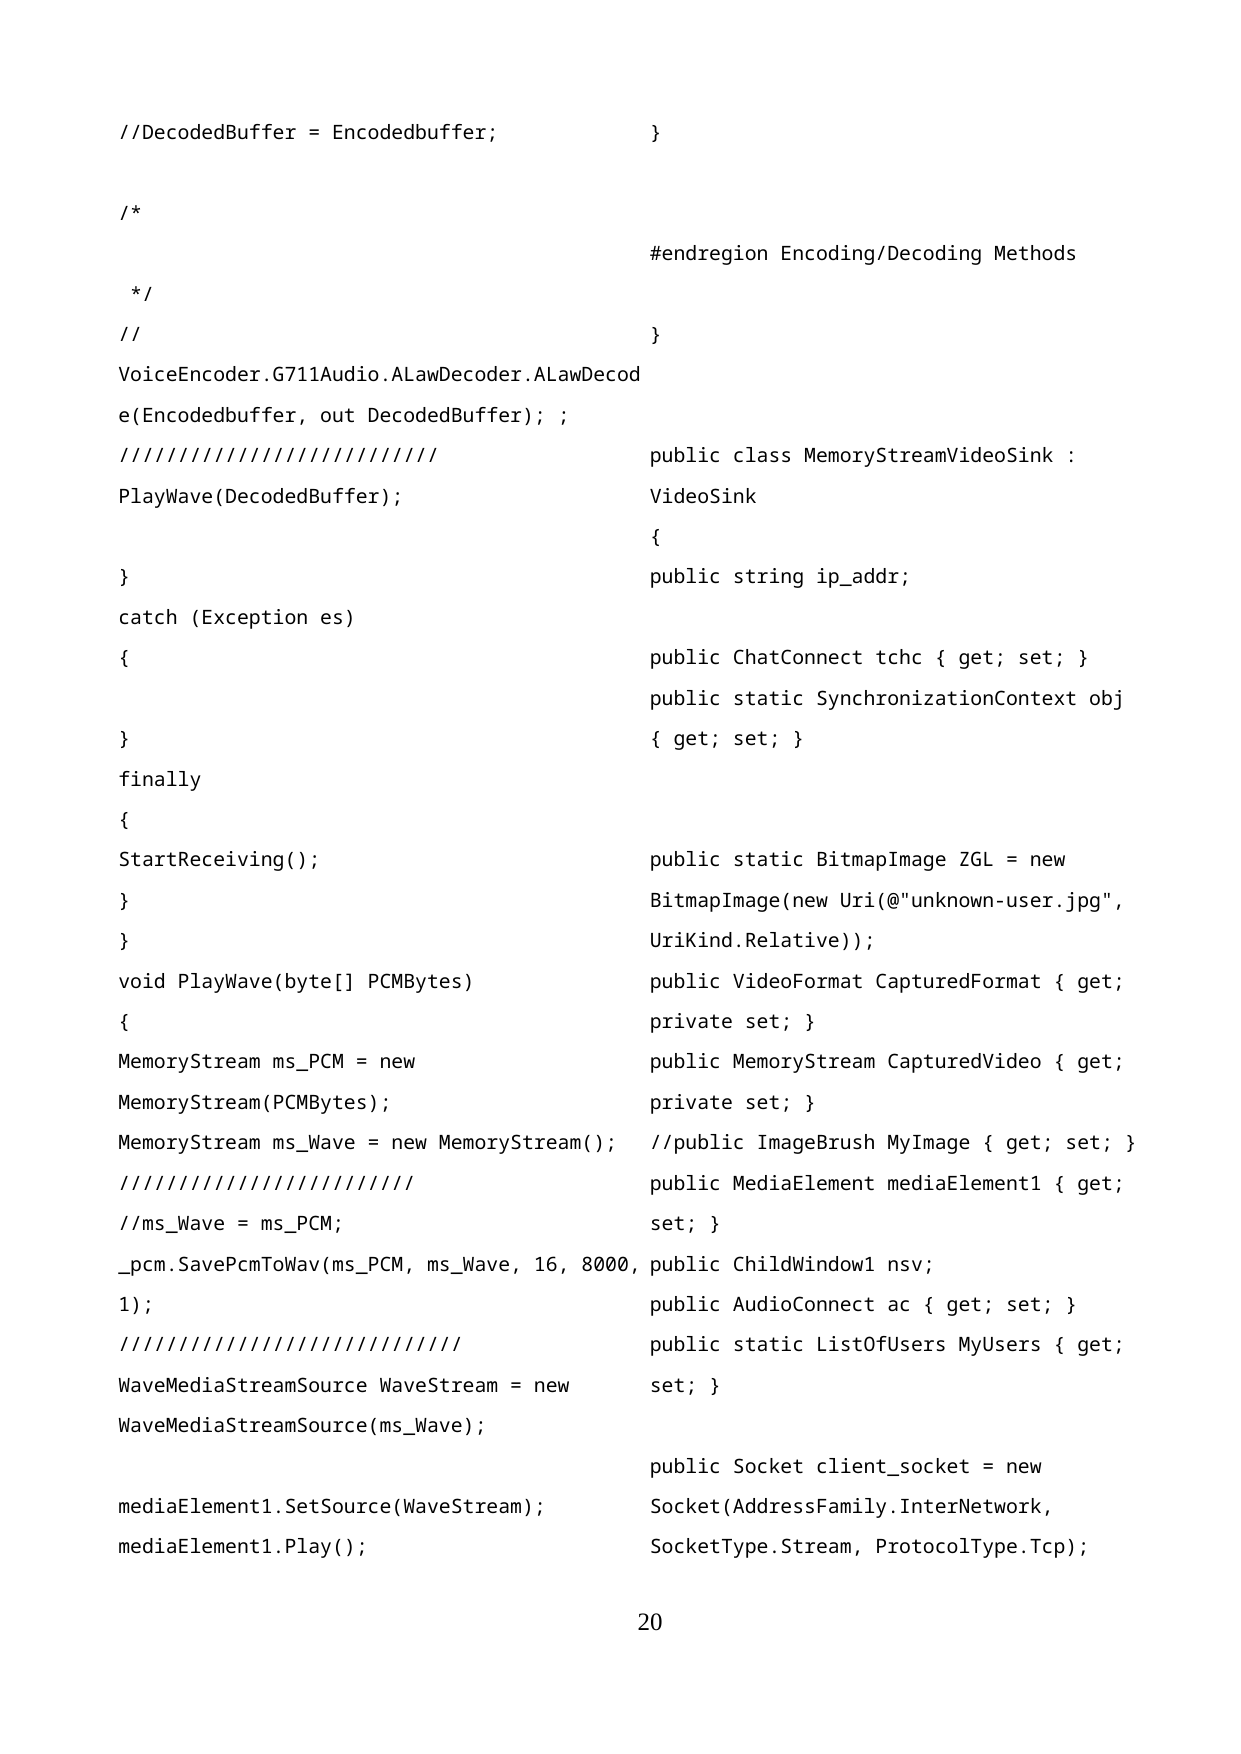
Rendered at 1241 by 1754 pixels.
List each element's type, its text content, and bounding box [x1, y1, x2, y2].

text //VoiceEncoder.G711Audio.ALawDecoder.ALawDecode(Encodedbuffer, out DecodedBuffer); ; [118, 320, 649, 428]
text mediaElement1.Play(); [118, 1533, 649, 1560]
text public MemoryStream CapturedVideo { get; private set; } [649, 1048, 1181, 1115]
text //public ImageBrush MyImage { get; set; } [649, 1128, 1181, 1156]
text MemoryStream ms_Wave = new MemoryStream(); [118, 1128, 649, 1156]
text /////////////////////////// [118, 441, 649, 468]
text { [649, 522, 1181, 549]
text public static SynchronizationContext obj { get; set; } [649, 684, 1181, 751]
text { [118, 1007, 649, 1034]
text PlayWave(DecodedBuffer); [118, 482, 649, 509]
text public static ListOfUsers MyUsers { get; set; } [649, 1331, 1181, 1398]
text { [118, 805, 649, 832]
text } [118, 886, 649, 913]
text #endregion Encoding/Decoding Methods [649, 239, 1181, 266]
text } [118, 563, 649, 590]
text ///////////////////////////// [118, 1331, 649, 1358]
text ///////////////////////// [118, 1169, 649, 1196]
text public AudioConnect ac { get; set; } [649, 1290, 1181, 1317]
text public Socket client_socket = new Socket(AddressFamily.InterNetwork, SocketType.Stream, ProtocolType.Tcp); [649, 1452, 1181, 1560]
text public ChatConnect tchc { get; set; } [649, 643, 1181, 671]
text public string ip_addr; [649, 563, 1181, 590]
text finally [118, 765, 649, 792]
text WaveMediaStreamSource WaveStream = new WaveMediaStreamSource(ms_Wave); [118, 1371, 649, 1438]
text { [118, 643, 649, 671]
text //DecodedBuffer = Encodedbuffer; [118, 118, 649, 145]
text catch (Exception es) [118, 603, 649, 630]
text _pcm.SavePcmToWav(ms_PCM, ms_Wave, 16, 8000, 1); [118, 1250, 649, 1317]
text MemoryStream ms_PCM = new MemoryStream(PCMBytes); [118, 1048, 649, 1115]
text public MediaElement mediaElement1 { get; set; } [649, 1169, 1181, 1236]
text } [649, 118, 1181, 145]
text void PlayWave(byte[] PCMBytes) [118, 967, 649, 994]
text public VideoFormat CapturedFormat { get; private set; } [649, 967, 1181, 1034]
text } [649, 320, 1181, 347]
text } [118, 926, 649, 953]
text public static BitmapImage ZGL = new BitmapImage(new Uri(@"unknown-user.jpg", UriKind.Relative)); [649, 846, 1181, 953]
text //ms_Wave = ms_PCM; [118, 1209, 649, 1236]
text } [118, 724, 649, 751]
text */ [118, 280, 649, 307]
text mediaElement1.SetSource(WaveStream); [118, 1492, 649, 1519]
text StartReceiving(); [118, 846, 649, 873]
text /* [118, 199, 649, 226]
text public ChildWindow1 nsv; [649, 1250, 1181, 1277]
text public class MemoryStreamVideoSink : VideoSink [649, 441, 1181, 509]
